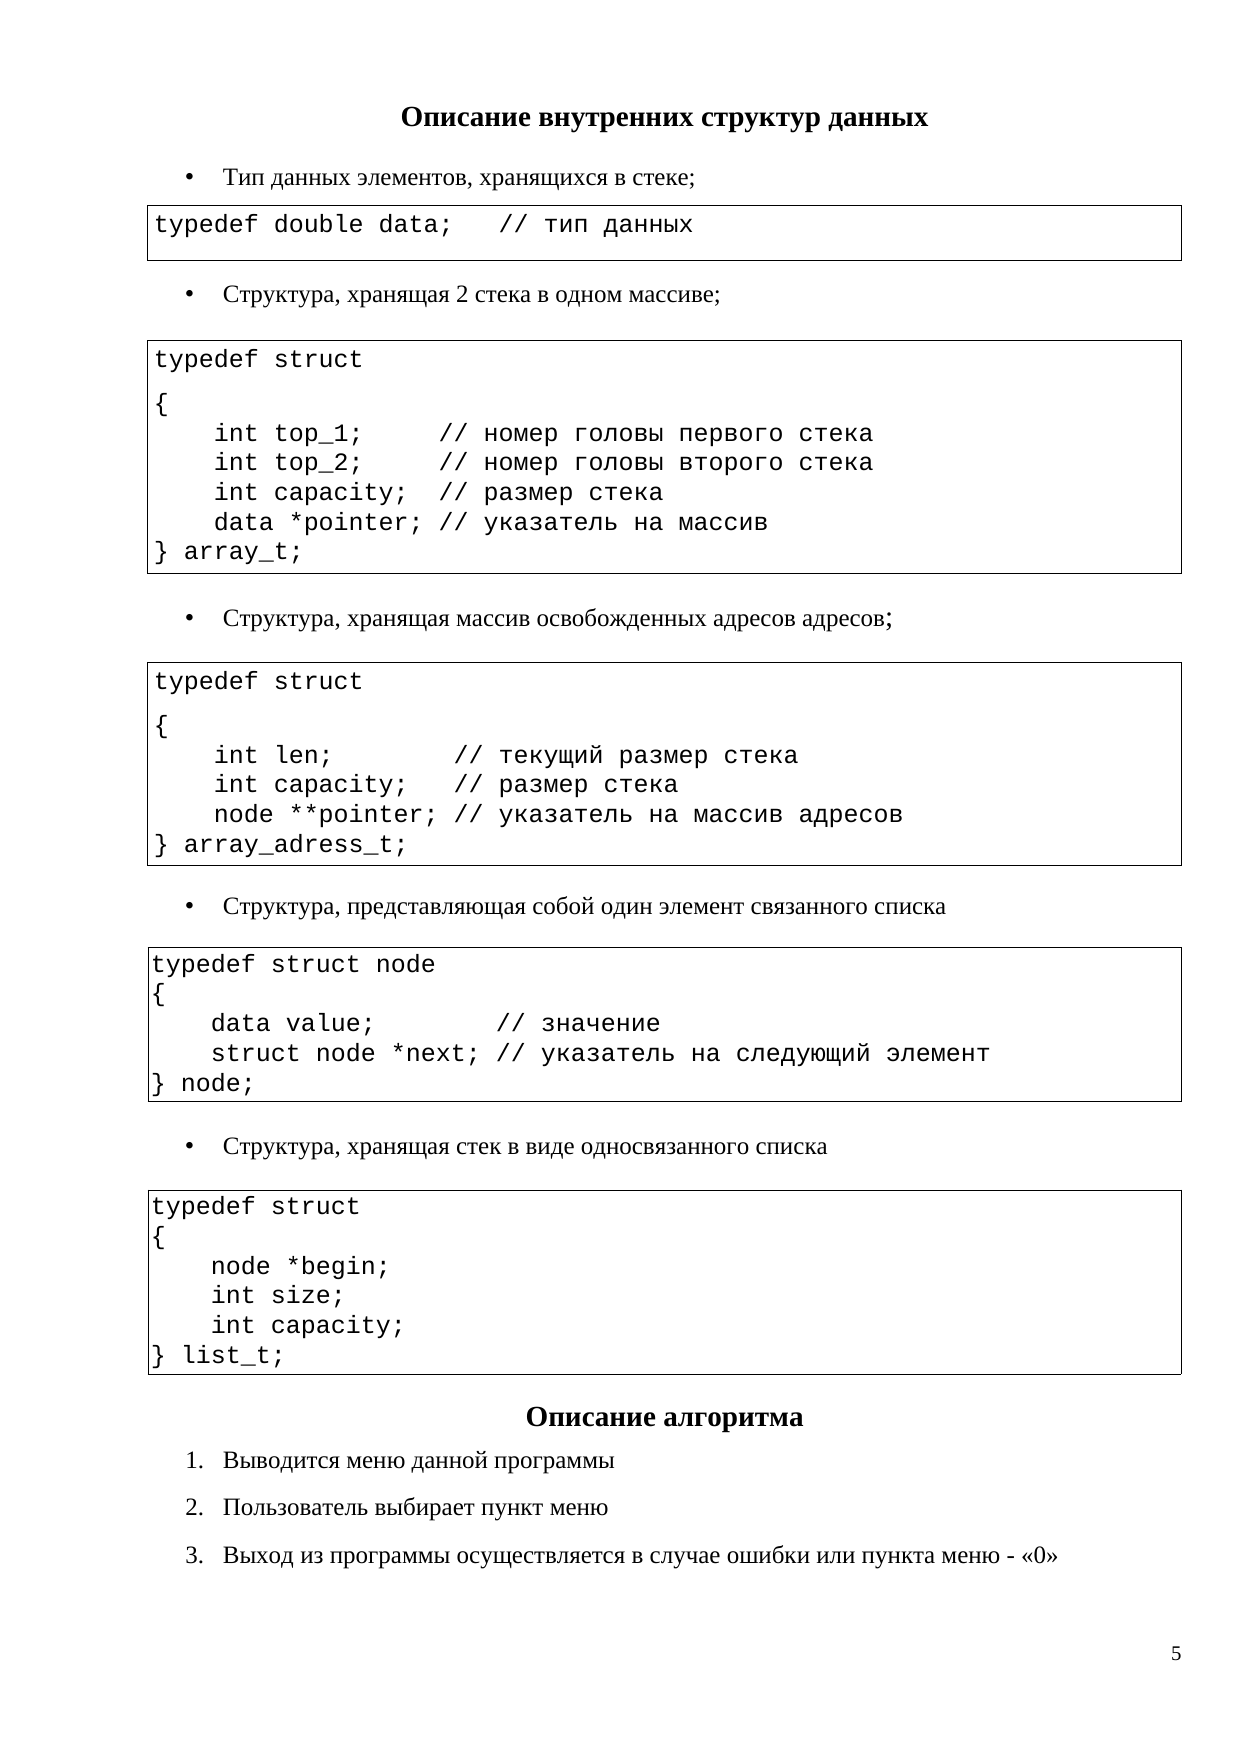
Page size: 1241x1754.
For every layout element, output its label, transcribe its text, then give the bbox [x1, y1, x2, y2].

list Пользователь выбирает пункт меню [185, 1492, 1181, 1521]
subtitle Описание алгоритма [148, 1399, 1181, 1432]
table_header typedef struct { int top_1; // номер головы первого стека int top_2; // номер головы второго стека int capacity; // размер стека data *pointer; // указатель на массив } array_t; [148, 341, 1181, 573]
subtitle Структура, представляющая собой один элемент связанного списка [185, 891, 1181, 920]
table_header typedef struct { node *begin; int size; int capacity; } list_t; [149, 1191, 1181, 1374]
table_header typedef struct node { data value; // значение struct node *next; // указатель на следующий элемент } node; [149, 948, 1181, 1101]
list Структура, хранящая 2 стека в одном массиве; [185, 279, 1181, 308]
subtitle Структура, хранящая стек в виде односвязанного списка [185, 1131, 1181, 1160]
list Тип данных элементов, хранящихся в стеке; [185, 162, 1181, 191]
subtitle Описание внутренних структур данных [148, 99, 1181, 133]
list Выход из программы осуществляется в случае ошибки или пункта меню - «0» [185, 1540, 1181, 1569]
table_header typedef double data; // тип данных [148, 206, 1181, 260]
list Выводится меню данной программы [185, 1445, 1181, 1473]
subtitle Структура, хранящая массив освобожденных адресов адресов; [185, 599, 1181, 633]
table_header typedef struct { int len; // текущий размер стека int capacity; // размер стека node **pointer; // указатель на массив адресов } array_adress_t; [148, 663, 1181, 865]
